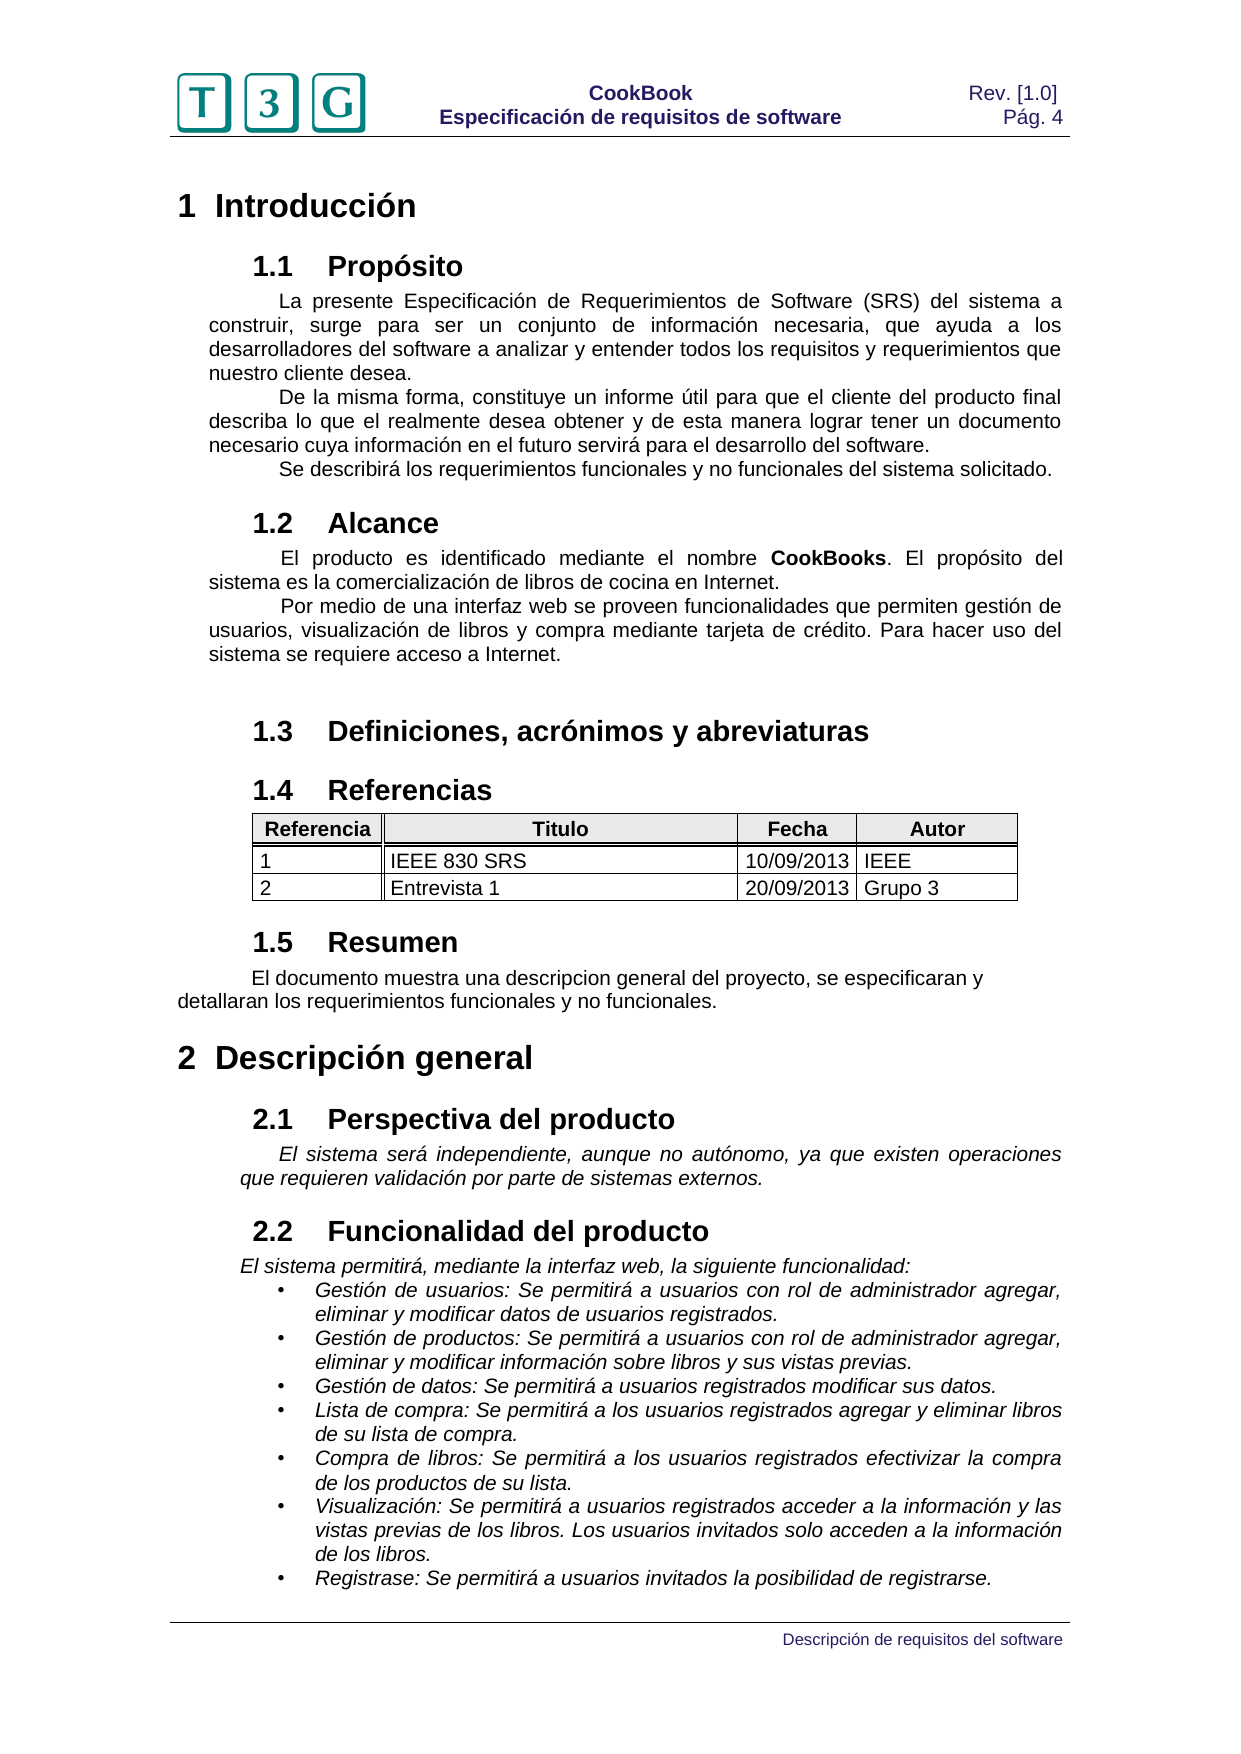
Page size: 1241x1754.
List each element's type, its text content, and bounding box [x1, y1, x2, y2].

table_header Referencia [253, 814, 381, 842]
list Compra de libros: Se permitirá a los usuarios registrados efectivizar la compra de los productos de su lista. [277, 1446, 1063, 1494]
table_cell 10/09/2013 [738, 847, 856, 873]
table_cell IEEE [857, 847, 1017, 873]
table_cell Grupo 3 [857, 874, 1017, 899]
table_header Autor [857, 814, 1017, 842]
text Se describirá los requerimientos funcionales y no funcionales del sistema solicitado. [208, 457, 1063, 481]
table_header Fecha [738, 814, 856, 842]
list Visualización: Se permitirá a usuarios registrados acceder a la información y las vistas previas de los libros. Los usuarios invitados solo acceden a la información de los libros. [277, 1494, 1063, 1566]
subtitle Funcionalidad del producto [252, 1214, 1063, 1248]
text El producto es identificado mediante el nombre CookBooks. El propósito del sistema es la comercialización de libros de cocina en Internet. [208, 546, 1063, 593]
text El sistema permitirá, mediante la interfaz web, la siguiente funcionalidad: [240, 1254, 1063, 1278]
subtitle Descripción general [177, 1038, 1063, 1077]
subtitle Alcance [252, 506, 1063, 539]
subtitle Propósito [252, 249, 1063, 283]
text La presente Especificación de Requerimientos de Software (SRS) del sistema a construir, surge para ser un conjunto de información necesaria, que ayuda a los desarrolladores del software a analizar y entender todos los requisitos y requerimientos que nuestro cliente desea. [208, 289, 1063, 385]
subtitle Resumen [252, 926, 1063, 959]
text De la misma forma, constituye un informe útil para que el cliente del producto final describa lo que el realmente desea obtener y de esta manera lograr tener un documento necesario cuya información en el futuro servirá para el desarrollo del software. [208, 385, 1063, 457]
subtitle Introducción [177, 186, 1063, 224]
table_cell IEEE 830 SRS [385, 847, 737, 873]
text El documento muestra una descripcion general del proyecto, se especificaran y detallaran los requerimientos funcionales y no funcionales. [177, 965, 1063, 1013]
text Por medio de una interfaz web se proveen funcionalidades que permiten gestión de usuarios, visualización de libros y compra mediante tarjeta de crédito. Para hacer uso del sistema se requiere acceso a Internet. [208, 593, 1063, 665]
list Gestión de usuarios: Se permitirá a usuarios con rol de administrador agregar, eliminar y modificar datos de usuarios registrados. [277, 1278, 1063, 1326]
text El sistema será independiente, aunque no autónomo, ya que existen operaciones que requieren validación por parte de sistemas externos. [240, 1141, 1063, 1189]
table_header Titulo [385, 814, 737, 842]
table_cell 1 [253, 847, 381, 873]
list Lista de compra: Se permitirá a los usuarios registrados agregar y eliminar libros de su lista de compra. [277, 1398, 1063, 1446]
picture [177, 73, 366, 133]
table_cell 2 [253, 874, 381, 899]
subtitle Definiciones, acrónimos y abreviaturas [252, 714, 1063, 748]
subtitle Referencias [252, 773, 1063, 806]
list Gestión de productos: Se permitirá a usuarios con rol de administrador agregar, eliminar y modificar información sobre libros y sus vistas previas. [277, 1326, 1063, 1374]
table_cell 20/09/2013 [738, 874, 856, 899]
list Registrase: Se permitirá a usuarios invitados la posibilidad de registrarse. [277, 1566, 1063, 1590]
table_cell Entrevista 1 [385, 874, 737, 899]
list Gestión de datos: Se permitirá a usuarios registrados modificar sus datos. [277, 1374, 1063, 1398]
subtitle Perspectiva del producto [252, 1102, 1063, 1135]
